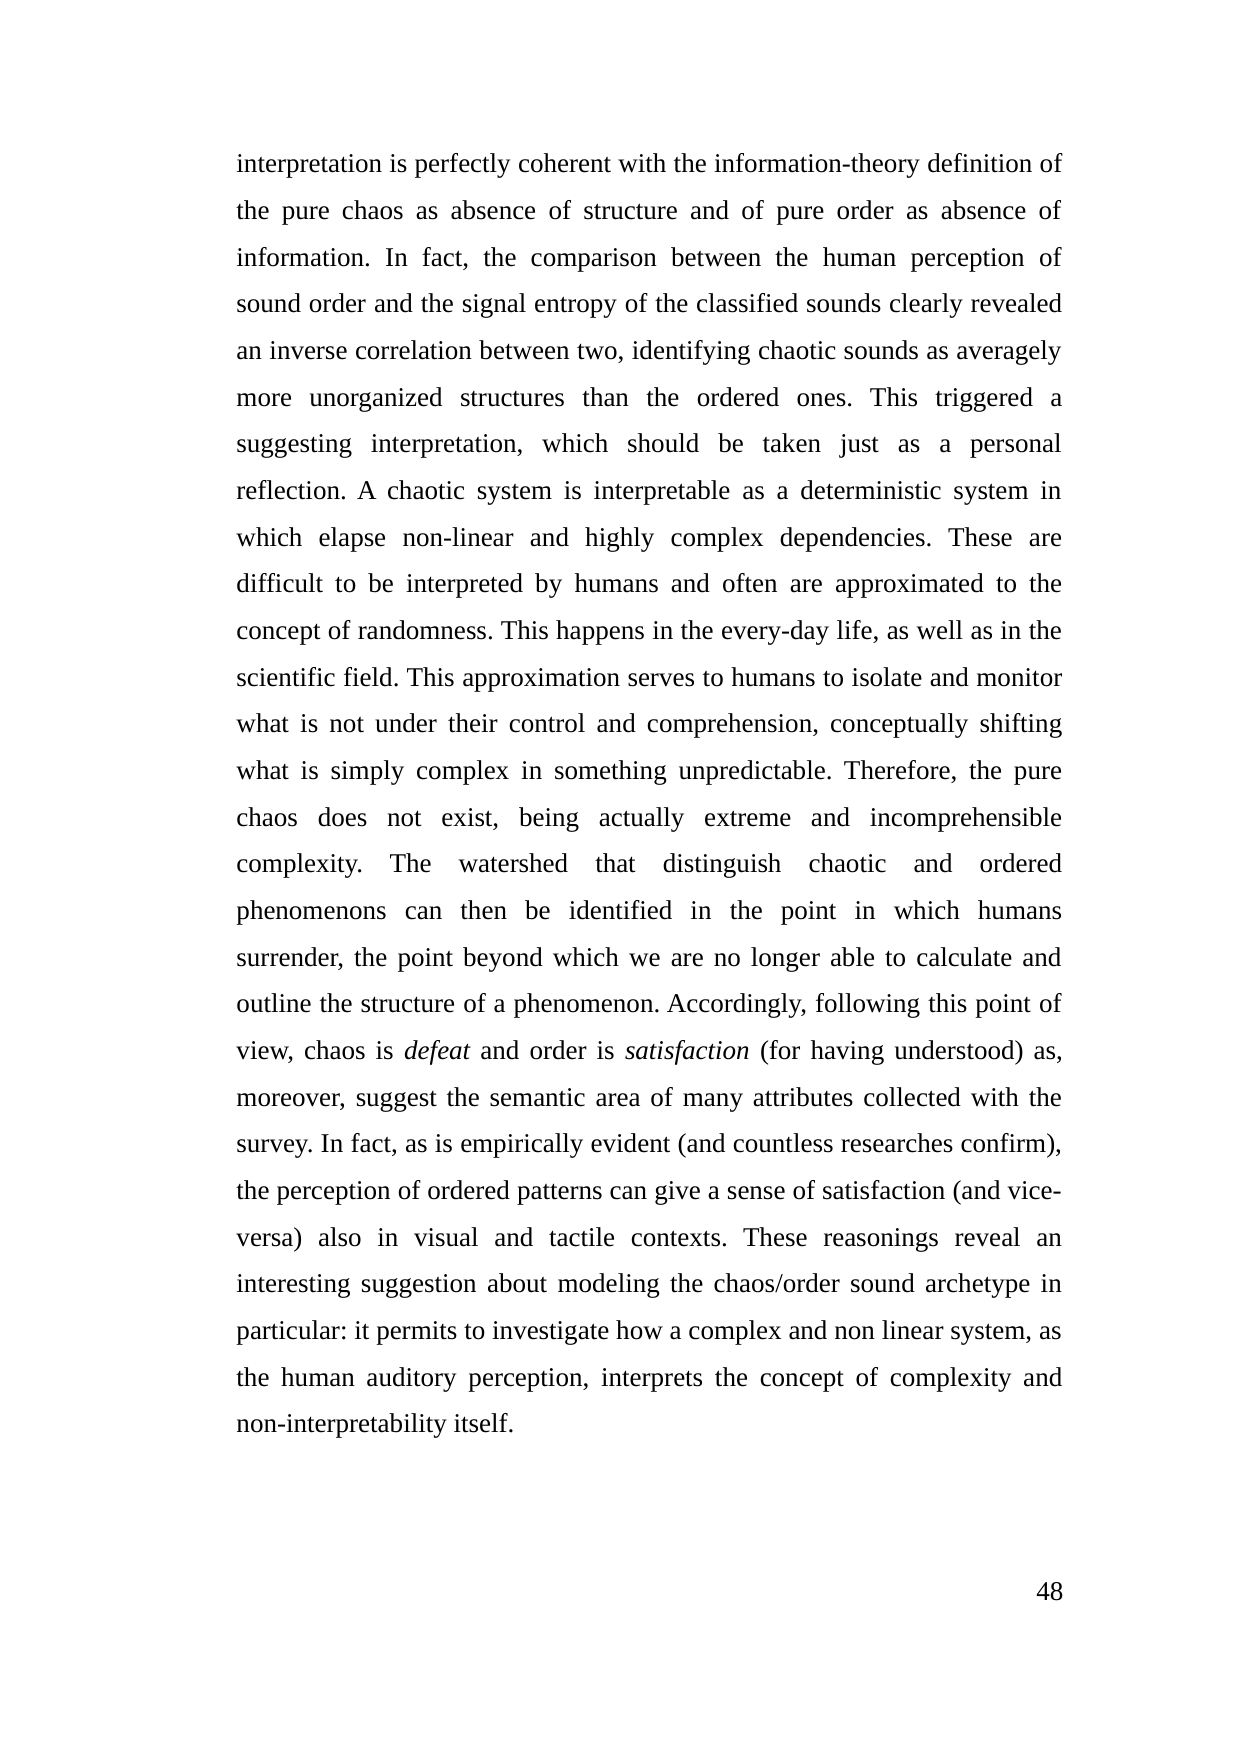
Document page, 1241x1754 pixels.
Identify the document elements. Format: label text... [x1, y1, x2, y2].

text interpretation is perfectly coherent with the information-theory definition of the pure chaos as absence of structure and of pure order as absence of information. In fact, the comparison between the human perception of sound order and the signal entropy of the classified sounds clearly revealed an inverse correlation between two, identifying chaotic sounds as averagely more unorganized structures than the ordered ones. This triggered a suggesting interpretation, which should be taken just as a personal reflection. A chaotic system is interpretable as a deterministic system in which elapse non-linear and highly complex dependencies. These are difficult to be interpreted by humans and often are approximated to the concept of randomness. This happens in the every-day life, as well as in the scientific field. This approximation serves to humans to isolate and monitor what is not under their control and comprehension, conceptually shifting what is simply complex in something unpredictable. Therefore, the pure chaos does not exist, being actually extreme and incomprehensible complexity. The watershed that distinguish chaotic and ordered phenomenons can then be identified in the point in which humans surrender, the point beyond which we are no longer able to calculate and outline the structure of a phenomenon. Accordingly, following this point of view, chaos is defeat and order is satisfaction (for having understood) as, moreover, suggest the semantic area of many attributes collected with the survey. In fact, as is empirically evident (and countless researches confirm), the perception of ordered patterns can give a sense of satisfaction (and vice-versa) also in visual and tactile contexts. These reasonings reveal an interesting suggestion about modeling the chaos/order sound archetype in particular: it permits to investigate how a complex and non linear system, as the human auditory perception, interprets the concept of complexity and non-interpretability itself. [236, 148, 1063, 1439]
